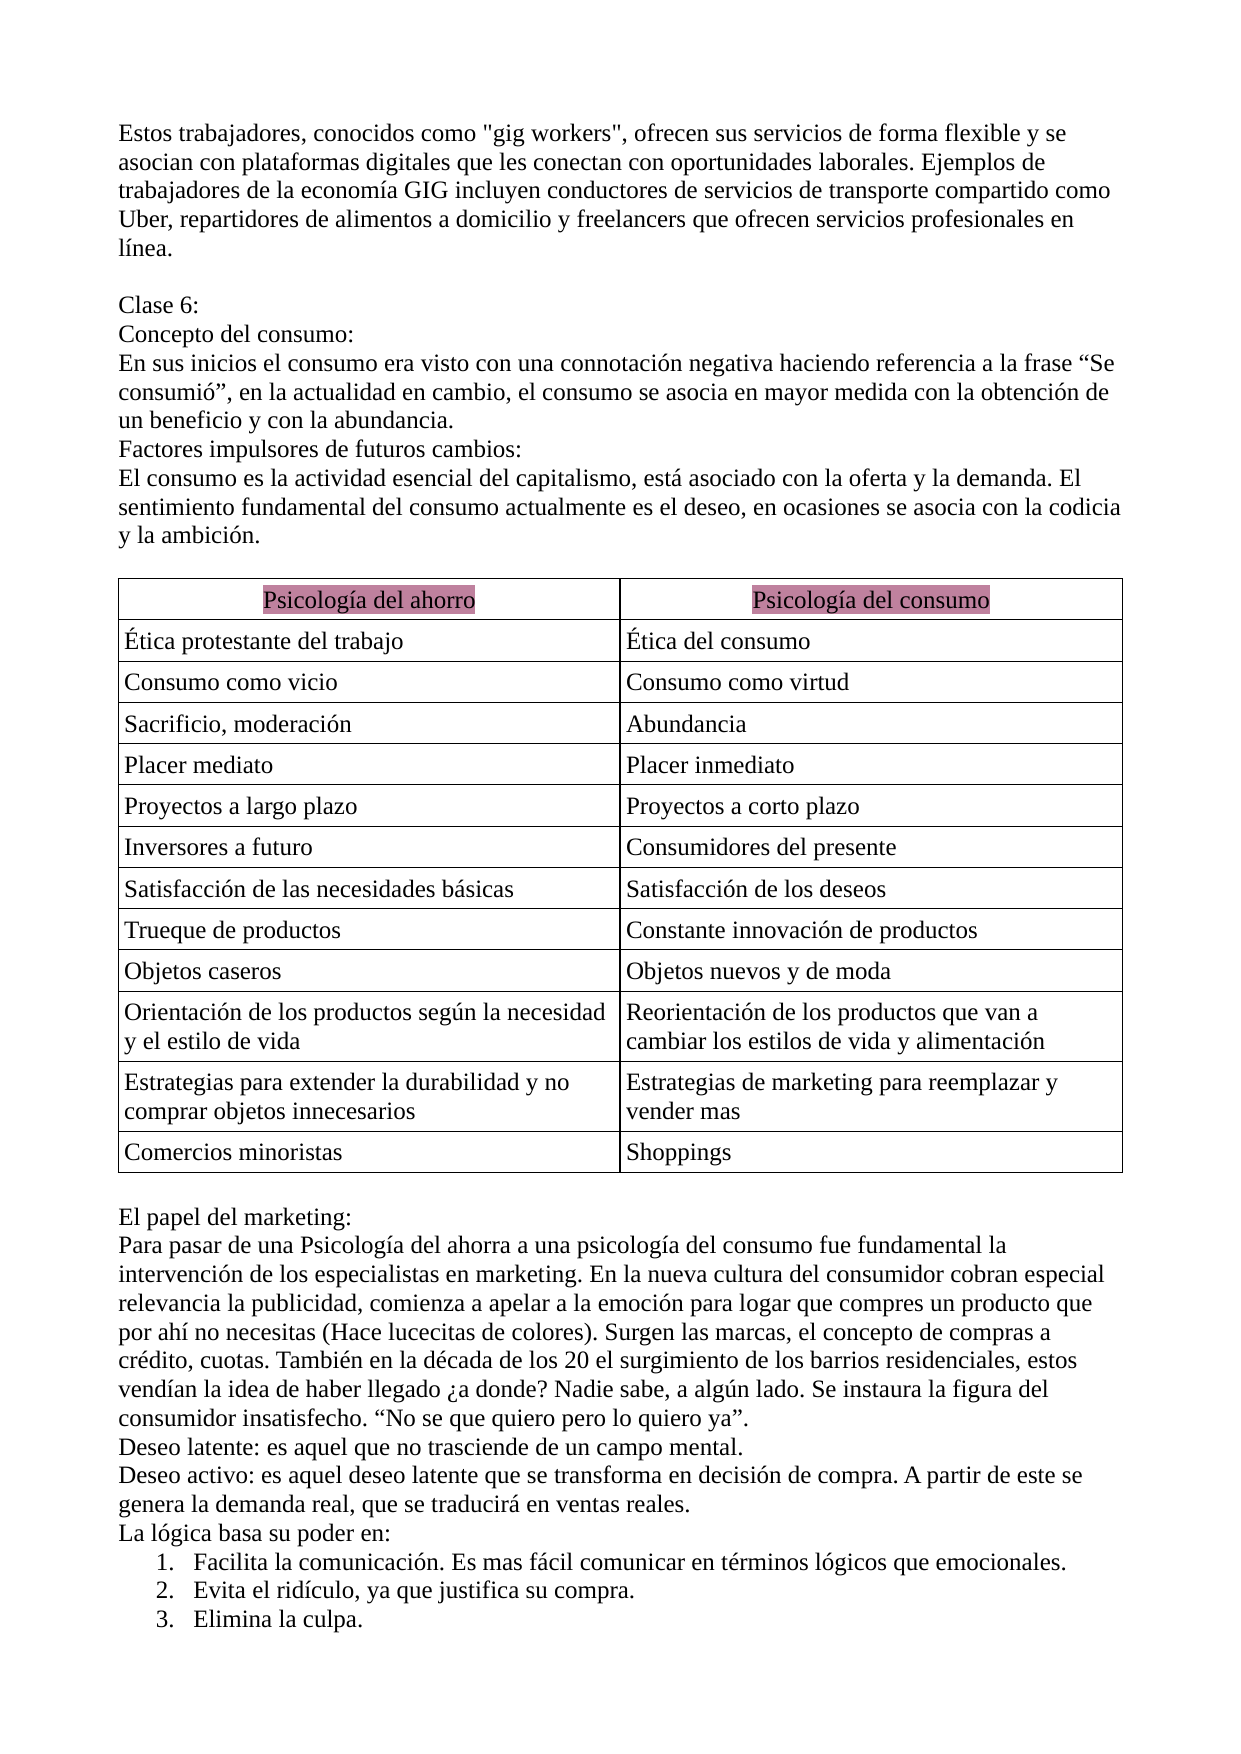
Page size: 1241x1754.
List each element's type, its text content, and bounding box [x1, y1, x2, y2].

table_cell Objetos caseros [119, 950, 619, 991]
table_cell Constante innovación de productos [621, 909, 1122, 949]
list Elimina la culpa. [156, 1604, 1122, 1633]
table_cell Estrategias de marketing para reemplazar y vender mas [621, 1062, 1122, 1131]
table_cell Satisfacción de los deseos [621, 868, 1122, 908]
table_cell Consumo como virtud [621, 662, 1122, 702]
table_cell Abundancia [621, 703, 1122, 743]
table_cell Proyectos a largo plazo [119, 785, 619, 826]
table_cell Ética protestante del trabajo [119, 620, 619, 661]
text En sus inicios el consumo era visto con una connotación negativa haciendo referencia a la frase “Se consumió”, en la actualidad en cambio, el consumo se asocia en mayor medida con la obtención de un beneficio y con la abundancia. [118, 348, 1122, 434]
list Evita el ridículo, ya que justifica su compra. [156, 1575, 1122, 1604]
table_header Psicología del ahorro [119, 579, 619, 619]
table_cell Orientación de los productos según la necesidad y el estilo de vida [119, 992, 619, 1061]
table_cell Shoppings [621, 1132, 1122, 1172]
table_cell Ética del consumo [621, 620, 1122, 661]
text El consumo es la actividad esencial del capitalismo, está asociado con la oferta y la demanda. El sentimiento fundamental del consumo actualmente es el deseo, en ocasiones se asocia con la codicia y la ambición. [118, 463, 1122, 549]
table_cell Objetos nuevos y de moda [621, 950, 1122, 991]
text El papel del marketing: [118, 1202, 1122, 1230]
text Para pasar de una Psicología del ahorra a una psicología del consumo fue fundamental la intervención de los especialistas en marketing. En la nueva cultura del consumidor cobran especial relevancia la publicidad, comienza a apelar a la emoción para logar que compres un producto que por ahí no necesitas (Hace lucecitas de colores). Surgen las marcas, el concepto de compras a crédito, cuotas. También en la década de los 20 el surgimiento de los barrios residenciales, estos vendían la idea de haber llegado ¿a donde? Nadie sabe, a algún lado. Se instaura la figura del consumidor insatisfecho. “No se que quiero pero lo quiero ya”. [118, 1230, 1122, 1432]
table_header Psicología del consumo [621, 579, 1122, 619]
table_cell Sacrificio, moderación [119, 703, 619, 743]
text Deseo activo: es aquel deseo latente que se transforma en decisión de compra. A partir de este se genera la demanda real, que se traducirá en ventas reales. [118, 1460, 1122, 1518]
table_cell Placer inmediato [621, 744, 1122, 784]
table_cell Consumo como vicio [119, 662, 619, 702]
table_cell Trueque de productos [119, 909, 619, 949]
table_cell Reorientación de los productos que van a cambiar los estilos de vida y alimentación [621, 992, 1122, 1061]
text Estos trabajadores, conocidos como "gig workers", ofrecen sus servicios de forma flexible y se asocian con plataformas digitales que les conectan con oportunidades laborales. Ejemplos de trabajadores de la economía GIG incluyen conductores de servicios de transporte compartido como Uber, repartidores de alimentos a domicilio y freelancers que ofrecen servicios profesionales en línea. [118, 118, 1122, 262]
text La lógica basa su poder en: [118, 1518, 1122, 1547]
list Facilita la comunicación. Es mas fácil comunicar en términos lógicos que emocionales. [156, 1547, 1122, 1575]
table_cell Comercios minoristas [119, 1132, 619, 1172]
text Concepto del consumo: [118, 319, 1122, 348]
table_cell Inversores a futuro [119, 827, 619, 867]
table_cell Proyectos a corto plazo [621, 785, 1122, 826]
table_cell Satisfacción de las necesidades básicas [119, 868, 619, 908]
table_cell Estrategias para extender la durabilidad y no comprar objetos innecesarios [119, 1062, 619, 1131]
table_cell Placer mediato [119, 744, 619, 784]
table_cell Consumidores del presente [621, 827, 1122, 867]
text Factores impulsores de futuros cambios: [118, 434, 1122, 463]
text Clase 6: [118, 291, 1122, 319]
text Deseo latente: es aquel que no trasciende de un campo mental. [118, 1432, 1122, 1460]
